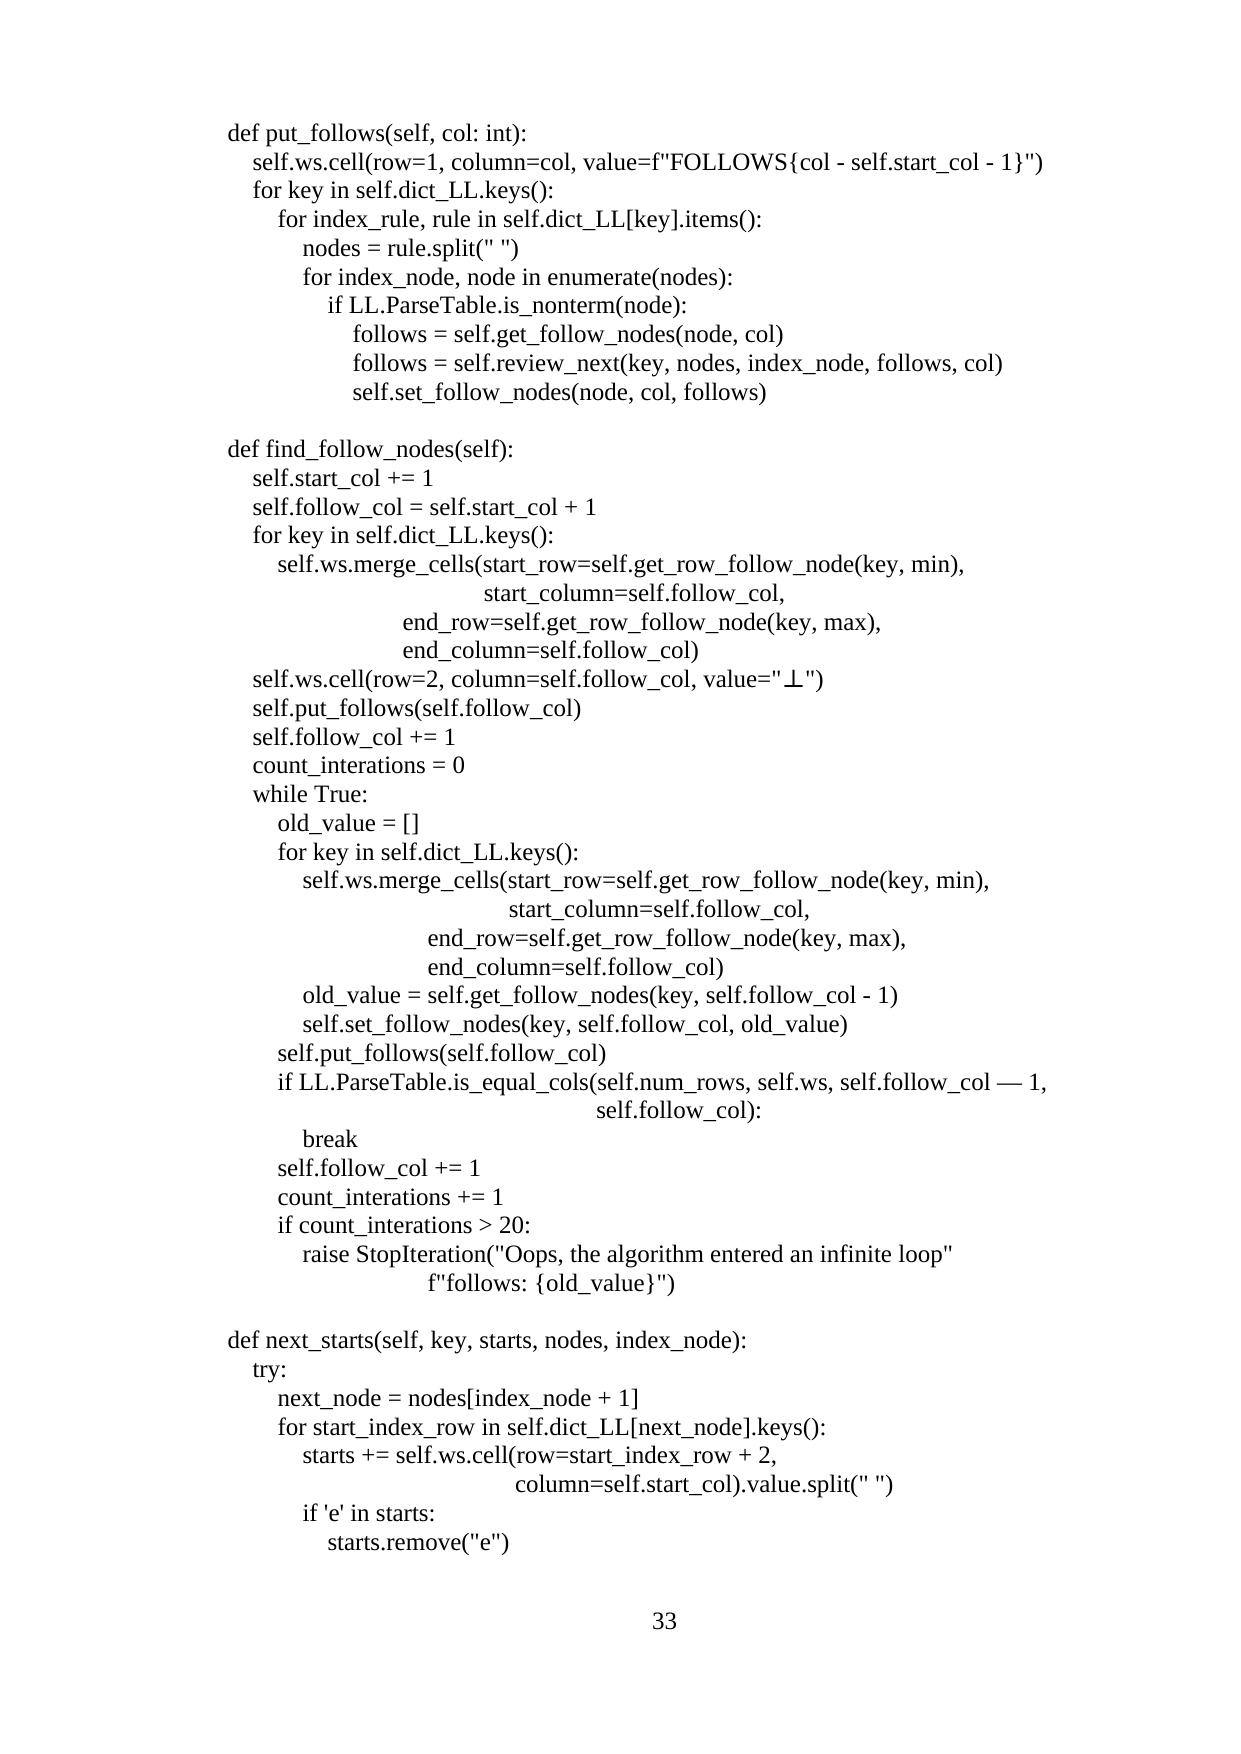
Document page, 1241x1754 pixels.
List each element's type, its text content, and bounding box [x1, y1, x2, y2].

text starts.remove("e") [177, 1527, 1152, 1556]
text raise StopIteration("Oops, the algorithm entered an infinite loop" [177, 1239, 1152, 1268]
text def next_starts(self, key, starts, nodes, index_node): [177, 1326, 1152, 1354]
text old_value = [] [177, 808, 1152, 837]
text break [177, 1124, 1152, 1153]
text nodes = rule.split(" ") [177, 233, 1152, 262]
text self.put_follows(self.follow_col) [177, 693, 1152, 722]
text old_value = self.get_follow_nodes(key, self.follow_col - 1) [177, 981, 1152, 1009]
text if 'e' in starts: [177, 1498, 1152, 1527]
text self.start_col += 1 [177, 463, 1152, 492]
text end_row=self.get_row_follow_node(key, max), [177, 923, 1152, 952]
text end_row=self.get_row_follow_node(key, max), [177, 607, 1152, 636]
text self.follow_col += 1 [177, 1153, 1152, 1182]
text self.set_follow_nodes(node, col, follows) [177, 377, 1152, 406]
text self.ws.cell(row=2, column=self.follow_col, value="⊥") [177, 664, 1152, 693]
text self.ws.merge_cells(start_row=self.get_row_follow_node(key, min), [177, 866, 1152, 894]
text for start_index_row in self.dict_LL[next_node].keys(): [177, 1412, 1152, 1441]
text for key in self.dict_LL.keys(): [177, 176, 1152, 204]
text follows = self.get_follow_nodes(node, col) [177, 319, 1152, 348]
text self.ws.merge_cells(start_row=self.get_row_follow_node(key, min), [177, 549, 1152, 578]
text self.set_follow_nodes(key, self.follow_col, old_value) [177, 1009, 1152, 1038]
text self.follow_col += 1 [177, 722, 1152, 751]
text while True: [177, 779, 1152, 808]
text self.follow_col = self.start_col + 1 [177, 492, 1152, 521]
text start_column=self.follow_col, [177, 578, 1152, 607]
text f"follows: {old_value}") [177, 1268, 1152, 1297]
text self.put_follows(self.follow_col) [177, 1038, 1152, 1067]
text for index_rule, rule in self.dict_LL[key].items(): [177, 204, 1152, 233]
text def find_follow_nodes(self): [177, 434, 1152, 463]
text for index_node, node in enumerate(nodes): [177, 262, 1152, 291]
text if LL.ParseTable.is_equal_cols(self.num_rows, self.ws, self.follow_col — 1, [177, 1067, 1152, 1096]
text column=self.start_col).value.split(" ") [177, 1469, 1152, 1498]
text self.follow_col): [177, 1096, 1152, 1124]
text if count_interations > 20: [177, 1211, 1152, 1239]
text self.ws.cell(row=1, column=col, value=f"FOLLOWS{col - self.start_col - 1}") [177, 147, 1152, 176]
text starts += self.ws.cell(row=start_index_row + 2, [177, 1441, 1152, 1469]
text for key in self.dict_LL.keys(): [177, 521, 1152, 549]
text count_interations = 0 [177, 751, 1152, 779]
text next_node = nodes[index_node + 1] [177, 1383, 1152, 1412]
text start_column=self.follow_col, [177, 894, 1152, 923]
text try: [177, 1354, 1152, 1383]
text for key in self.dict_LL.keys(): [177, 837, 1152, 866]
text if LL.ParseTable.is_nonterm(node): [177, 291, 1152, 319]
text end_column=self.follow_col) [177, 636, 1152, 664]
text end_column=self.follow_col) [177, 952, 1152, 981]
text def put_follows(self, col: int): [177, 118, 1152, 147]
text follows = self.review_next(key, nodes, index_node, follows, col) [177, 348, 1152, 377]
text count_interations += 1 [177, 1182, 1152, 1211]
